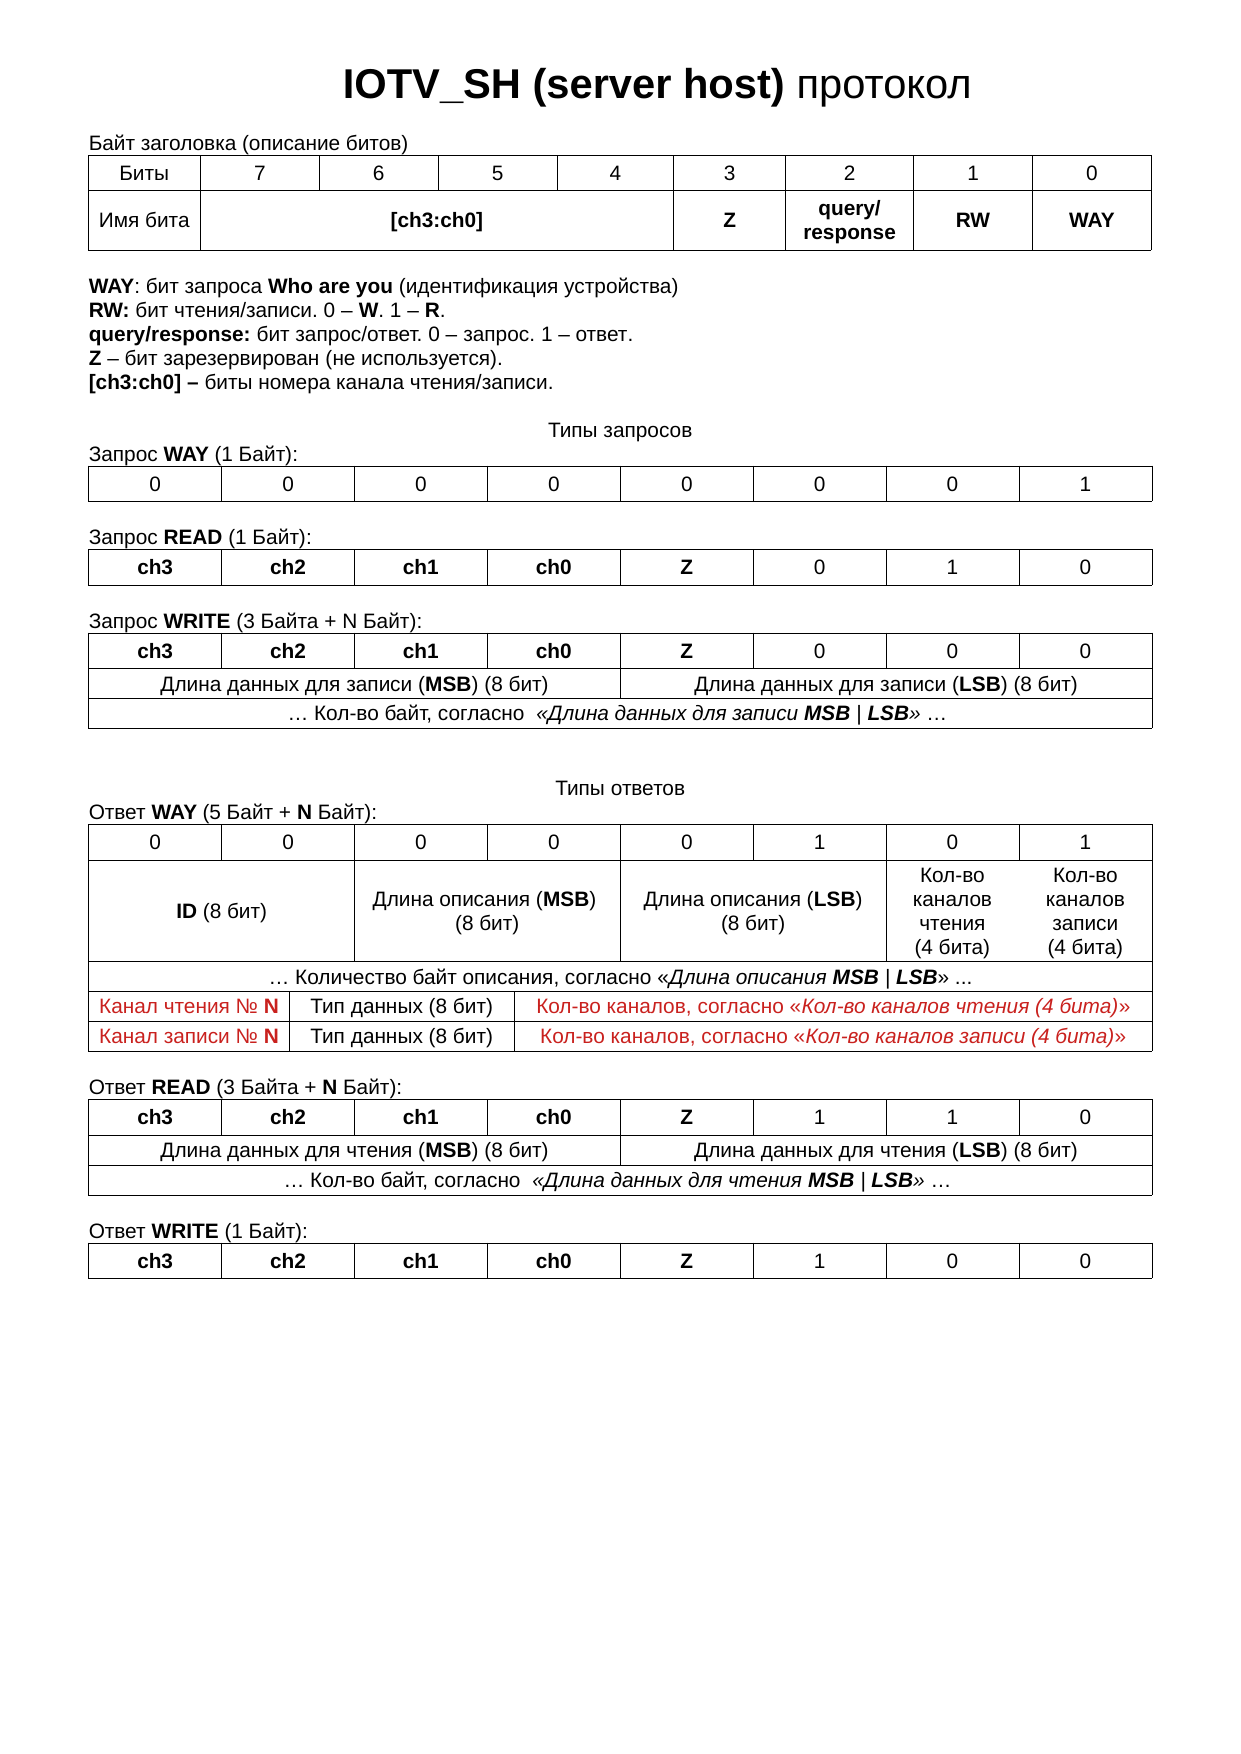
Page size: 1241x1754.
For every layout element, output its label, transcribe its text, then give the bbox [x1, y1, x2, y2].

table_header ch3 [89, 1100, 221, 1135]
table_header Z [621, 550, 753, 585]
table_cell RW [914, 191, 1032, 250]
table_cell Кол-во каналов, согласно «Кол-во каналов записи (4 бита)» [515, 1022, 1152, 1051]
table_header 0 [1020, 1244, 1152, 1278]
text Запрос READ (1 Байт): [88, 525, 1152, 549]
table_header 1 [1020, 467, 1152, 501]
table_header ch1 [355, 1244, 487, 1278]
table_cell [ch3:ch0] [201, 191, 673, 250]
table_header Биты [89, 156, 200, 190]
table_cell Тип данных (8 бит) [290, 992, 514, 1021]
table_header 0 [887, 825, 1019, 859]
table_header ch3 [89, 550, 221, 585]
table_header 0 [754, 634, 886, 668]
text [ch3:ch0] – биты номера канала чтения/записи. [88, 370, 1152, 394]
table_header 0 [355, 825, 487, 859]
table_header ch1 [355, 634, 487, 668]
text Типы ответов [88, 776, 1152, 800]
table_header 2 [786, 156, 913, 190]
table_header 0 [89, 467, 221, 501]
table_cell … Количество байт описания, согласно «Длина описания MSB | LSB» ... [89, 962, 1152, 991]
table_header Длина описания (LSB) (8 бит) [621, 861, 886, 961]
table_header 0 [1020, 1100, 1152, 1135]
table_cell Канал записи № N [89, 1022, 289, 1051]
table_header ch3 [89, 634, 221, 668]
table_header ch2 [222, 1100, 354, 1135]
table_header ch2 [222, 1244, 354, 1278]
text Запрос WAY (1 Байт): [88, 442, 1152, 466]
table_header 0 [887, 634, 1019, 668]
table_header 0 [222, 825, 354, 859]
table_header 1 [887, 550, 1019, 585]
table_header Длина описания (MSB) (8 бит) [355, 861, 620, 961]
table_header Длина данных для записи (MSB) (8 бит) [89, 669, 620, 698]
text Z – бит зарезервирован (не используется). [88, 346, 1152, 370]
table_header Z [621, 1100, 753, 1135]
text WAY: бит запроса Who are you (идентификация устройства) [88, 274, 1152, 298]
text Ответ READ (3 Байта + N Байт): [88, 1075, 1152, 1099]
table_header Длина данных для чтения (MSB) (8 бит) [89, 1136, 620, 1165]
text IOTV_SH (server host) протокол [88, 59, 1152, 107]
table_cell Имя бита [89, 191, 200, 250]
table_header 0 [222, 467, 354, 501]
text query/response: бит запрос/ответ. 0 – запрос. 1 – ответ. [88, 322, 1152, 346]
table_cell query/response [786, 191, 913, 250]
table_cell Тип данных (8 бит) [290, 1022, 514, 1051]
table_cell … Кол-во байт, согласно «Длина данных для чтения MSB | LSB» … [89, 1166, 1152, 1194]
table_header 0 [488, 825, 620, 859]
table_header Длина данных для чтения (LSB) (8 бит) [621, 1136, 1152, 1165]
table_header 0 [621, 467, 753, 501]
table_header ch1 [355, 1100, 487, 1135]
table_cell Кол-во каналов, согласно «Кол-во каналов чтения (4 бита)» [515, 992, 1152, 1021]
table_header ch2 [222, 550, 354, 585]
table_header Кол-во каналов записи (4 бита) [1019, 861, 1152, 961]
table_header 1 [754, 1100, 886, 1135]
table_header 1 [754, 1244, 886, 1278]
table_header 5 [439, 156, 557, 190]
table_header Кол-во каналов чтения (4 бита) [887, 861, 1019, 961]
text Запрос WRITE (3 Байта + N Байт): [88, 609, 1152, 633]
table_header 0 [621, 825, 753, 859]
table_header 0 [887, 467, 1019, 501]
table_header 1 [914, 156, 1032, 190]
table_cell Канал чтения № N [89, 992, 289, 1021]
text Ответ WAY (5 Байт + N Байт): [88, 800, 1152, 824]
table_header Z [621, 1244, 753, 1278]
text RW: бит чтения/записи. 0 – W. 1 – R. [88, 298, 1152, 322]
table_header 6 [320, 156, 438, 190]
table_header 0 [1020, 634, 1152, 668]
table_header 0 [754, 467, 886, 501]
table_header 4 [558, 156, 673, 190]
table_cell … Кол-во байт, согласно «Длина данных для записи MSB | LSB» … [89, 699, 1152, 728]
table_header 7 [201, 156, 319, 190]
table_header 0 [887, 1244, 1019, 1278]
table_header Длина данных для записи (LSB) (8 бит) [621, 669, 1152, 698]
table_header 3 [674, 156, 785, 190]
table_header ch0 [488, 1100, 620, 1135]
table_header 1 [887, 1100, 1019, 1135]
table_header ch1 [355, 550, 487, 585]
table_header 0 [89, 825, 221, 859]
text Байт заголовка (описание битов) [88, 131, 1152, 155]
table_header 0 [488, 467, 620, 501]
table_cell WAY [1033, 191, 1151, 250]
table_header 0 [754, 550, 886, 585]
table_header 0 [355, 467, 487, 501]
table_header 0 [1020, 550, 1152, 585]
table_cell Z [674, 191, 785, 250]
table_header 1 [754, 825, 886, 859]
table_header 0 [1033, 156, 1151, 190]
table_header Z [621, 634, 753, 668]
table_header ch0 [488, 550, 620, 585]
table_header 1 [1020, 825, 1152, 859]
text Типы запросов [88, 418, 1152, 442]
table_header ch2 [222, 634, 354, 668]
table_header ch0 [488, 1244, 620, 1278]
table_header ch3 [89, 1244, 221, 1278]
text Ответ WRITE (1 Байт): [88, 1219, 1152, 1243]
table_header ID (8 бит) [89, 861, 354, 961]
table_header ch0 [488, 634, 620, 668]
